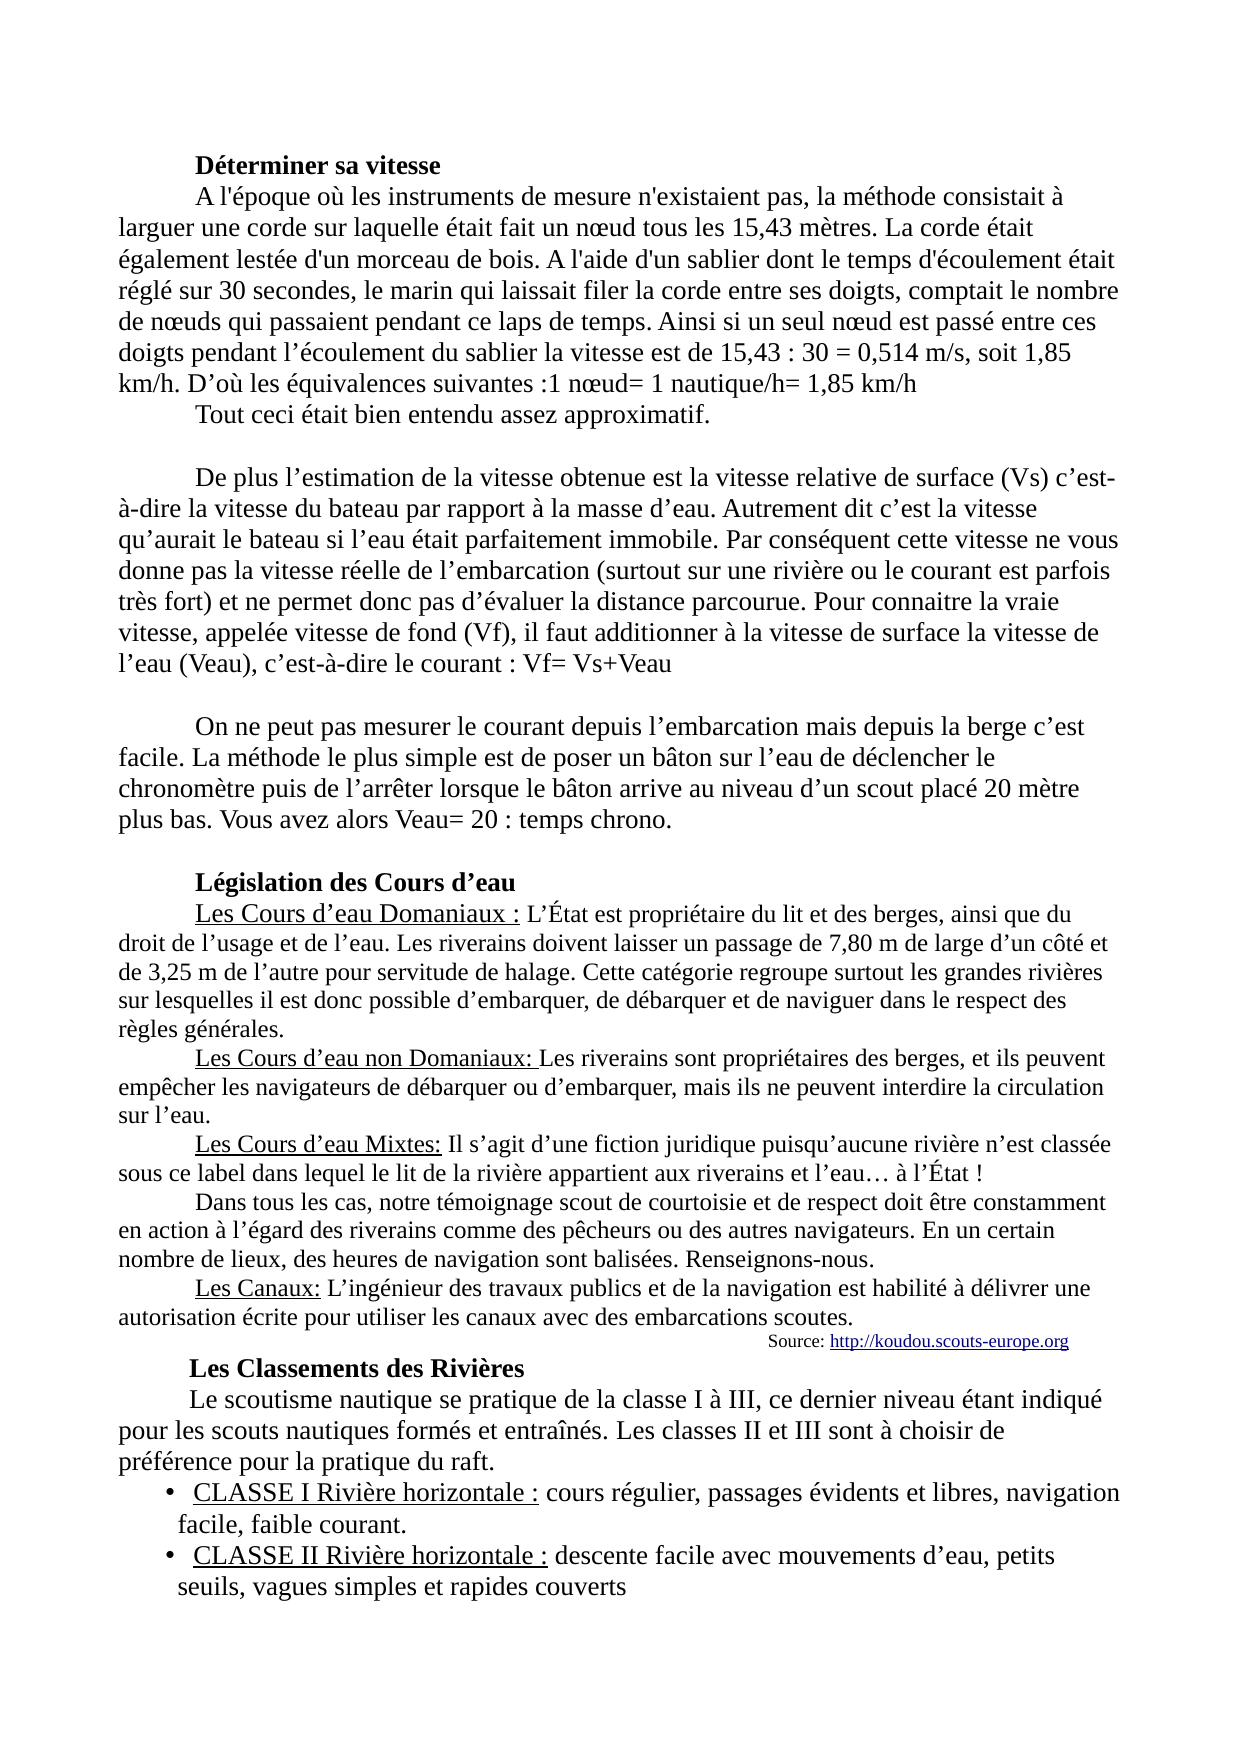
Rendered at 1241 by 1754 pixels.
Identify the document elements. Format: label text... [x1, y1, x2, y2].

text Les Cours d’eau non Domaniaux: Les riverains sont propriétaires des berges, et ils peuvent empêcher les navigateurs de débarquer ou d’embarquer, mais ils ne peuvent interdire la circulation sur l’eau. [118, 1043, 1123, 1129]
text Les Cours d’eau Domaniaux : L’État est propriétaire du lit et des berges, ainsi que du droit de l’usage et de l’eau. Les riverains doivent laisser un passage de 7,80 m de large d’un côté et de 3,25 m de l’autre pour servitude de halage. Cette catégorie regroupe surtout les grandes rivières sur lesquelles il est donc possible d’embarquer, de débarquer et de naviguer dans le respect des règles générales. [118, 897, 1123, 1043]
text Les Cours d’eau Mixtes: Il s’agit d’une fiction juridique puisqu’aucune rivière n’est classée sous ce label dans lequel le lit de la rivière appartient aux riverains et l’eau… à l’État ! [118, 1129, 1123, 1187]
list CLASSE I Rivière horizontale : cours régulier, passages évidents et libres, navigation facile, faible courant. [165, 1477, 1123, 1539]
text Source: http://koudou.scouts-europe.org [118, 1330, 1123, 1352]
text De plus l’estimation de la vitesse obtenue est la vitesse relative de surface (Vs) c’est-à-dire la vitesse du bateau par rapport à la masse d’eau. Autrement dit c’est la vitesse qu’aurait le bateau si l’eau était parfaitement immobile. Par conséquent cette vitesse ne vous donne pas la vitesse réelle de l’embarcation (surtout sur une rivière ou le courant est parfois très fort) et ne permet donc pas d’évaluer la distance parcourue. Pour connaitre la vraie vitesse, appelée vitesse de fond (Vf), il faut additionner à la vitesse de surface la vitesse de l’eau (Veau), c’est-à-dire le courant : Vf= Vs+Veau [118, 461, 1123, 679]
text Dans tous les cas, notre témoignage scout de courtoisie et de respect doit être constamment en action à l’égard des riverains comme des pêcheurs ou des autres navigateurs. En un certain nombre de lieux, des heures de navigation sont balisées. Renseignons-nous. [118, 1187, 1123, 1273]
text Le scoutisme nautique se pratique de la classe I à III, ce dernier niveau étant indiqué pour les scouts nautiques formés et entraînés. Les classes II et III sont à choisir de préférence pour la pratique du raft. [118, 1383, 1123, 1477]
text Déterminer sa vitesse [118, 149, 1123, 180]
text Tout ceci était bien entendu assez approximatif. [118, 398, 1123, 429]
text Législation des Cours d’eau [118, 866, 1123, 897]
text On ne peut pas mesurer le courant depuis l’embarcation mais depuis la berge c’est facile. La méthode le plus simple est de poser un bâton sur l’eau de déclencher le chronomètre puis de l’arrêter lorsque le bâton arrive au niveau d’un scout placé 20 mètre plus bas. Vous avez alors Veau= 20 : temps chrono. [118, 710, 1123, 834]
text A l'époque où les instruments de mesure n'existaient pas, la méthode consistait à larguer une corde sur laquelle était fait un nœud tous les 15,43 mètres. La corde était également lestée d'un morceau de bois. A l'aide d'un sablier dont le temps d'écoulement était réglé sur 30 secondes, le marin qui laissait filer la corde entre ses doigts, comptait le nombre de nœuds qui passaient pendant ce laps de temps. Ainsi si un seul nœud est passé entre ces doigts pendant l’écoulement du sablier la vitesse est de 15,43 : 30 = 0,514 m/s, soit 1,85 km/h. D’où les équivalences suivantes :1 nœud= 1 nautique/h= 1,85 km/h [118, 180, 1123, 398]
text Les Classements des Rivières [118, 1352, 1123, 1383]
list CLASSE II Rivière horizontale : descente facile avec mouvements d’eau, petits seuils, vagues simples et rapides couverts [165, 1539, 1123, 1601]
text Les Canaux: L’ingénieur des travaux publics et de la navigation est habilité à délivrer une autorisation écrite pour utiliser les canaux avec des embarcations scoutes. [118, 1273, 1123, 1330]
